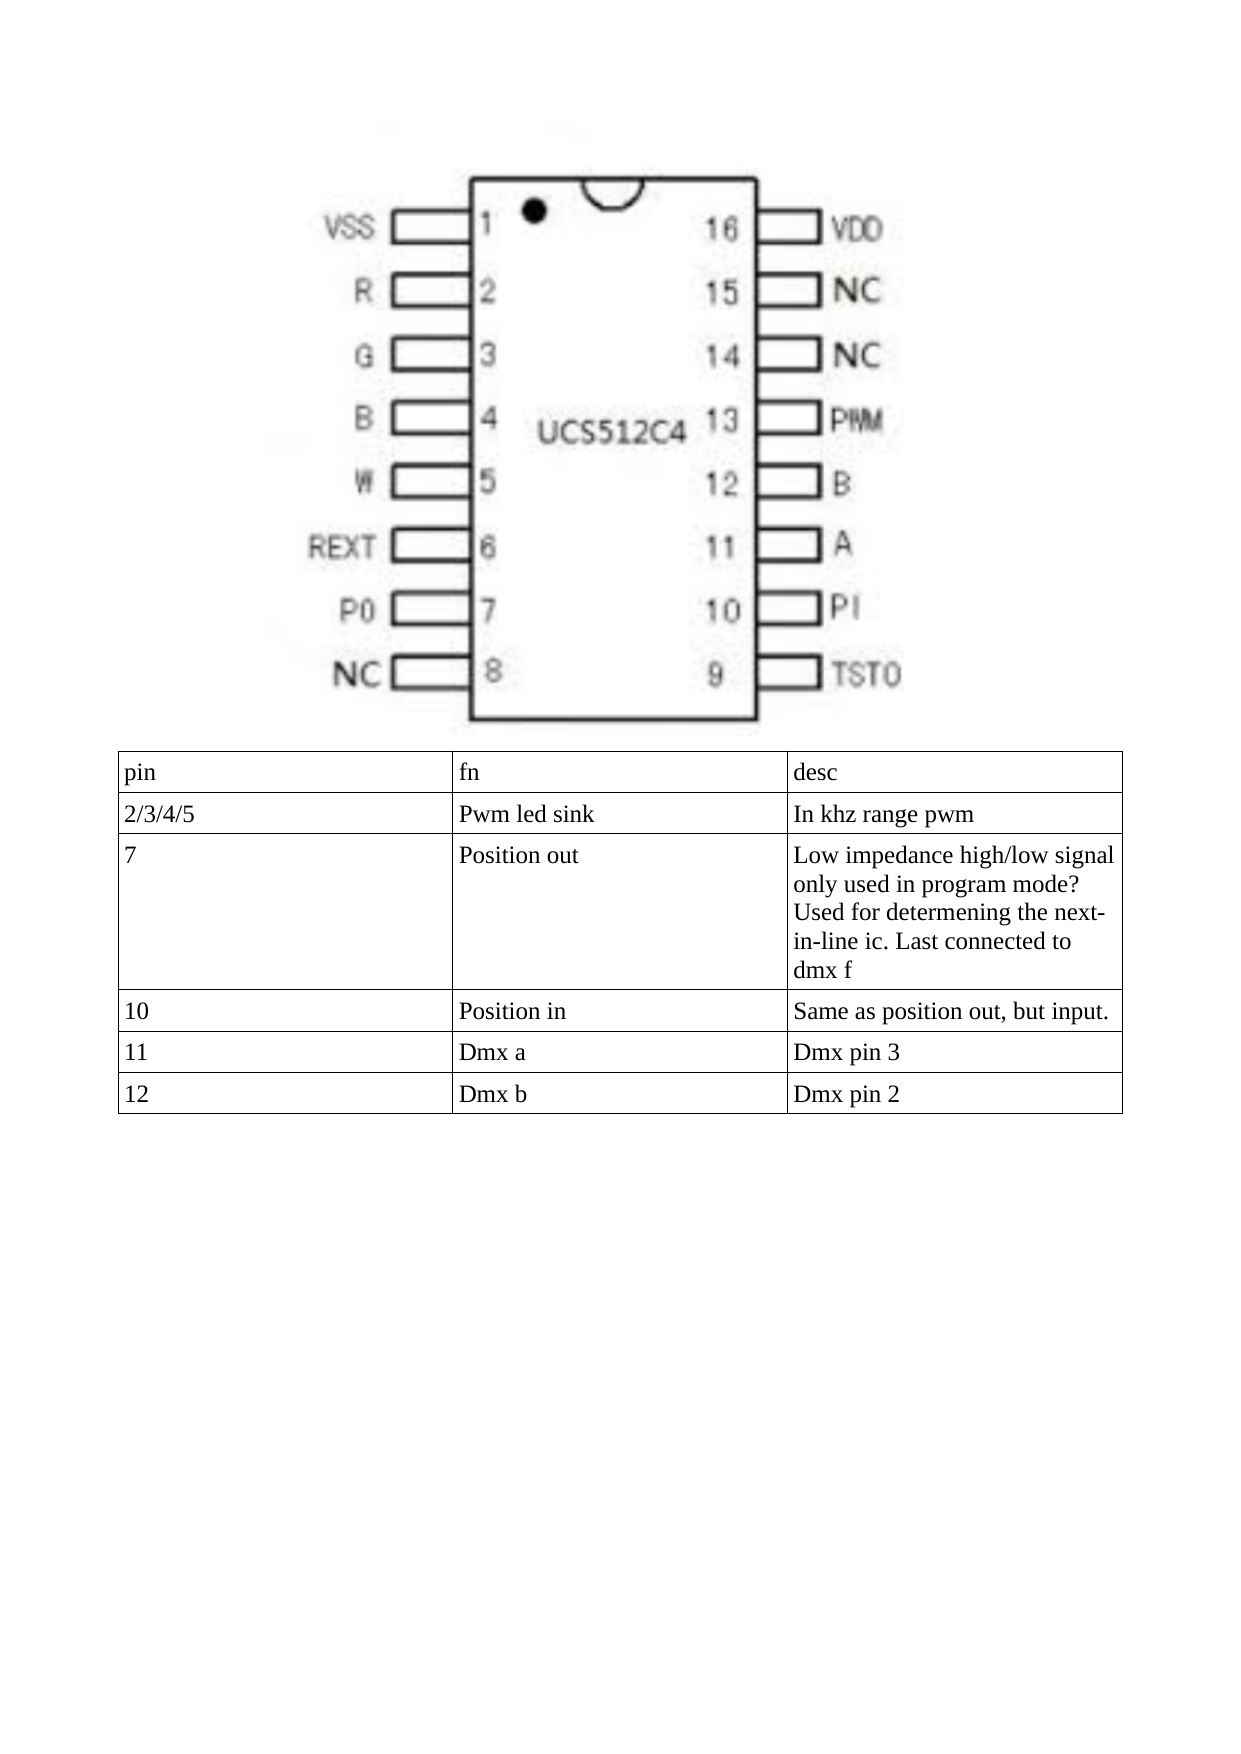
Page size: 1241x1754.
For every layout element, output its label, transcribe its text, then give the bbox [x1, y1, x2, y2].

table_cell Dmx b [453, 1073, 787, 1113]
table_cell In khz range pwm [788, 793, 1122, 833]
table_cell Same as position out, but input. [788, 990, 1122, 1031]
table_cell Pwm led sink [453, 793, 787, 833]
picture [263, 124, 943, 737]
table_header desc [788, 752, 1122, 792]
table_header fn [453, 752, 787, 792]
table_header pin [119, 752, 452, 792]
table_cell 11 [119, 1032, 452, 1072]
table_cell Dmx pin 3 [788, 1032, 1122, 1072]
table_cell Low impedance high/low signal only used in program mode? Used for determening the next-in-line ic. Last connected to dmx f [788, 834, 1122, 989]
table_cell 12 [119, 1073, 452, 1113]
table_cell Dmx pin 2 [788, 1073, 1122, 1113]
table_cell 2/3/4/5 [119, 793, 452, 833]
table_cell 10 [119, 990, 452, 1031]
table_cell 7 [119, 834, 452, 989]
table_cell Dmx a [453, 1032, 787, 1072]
table_cell Position out [453, 834, 787, 989]
table_cell Position in [453, 990, 787, 1031]
